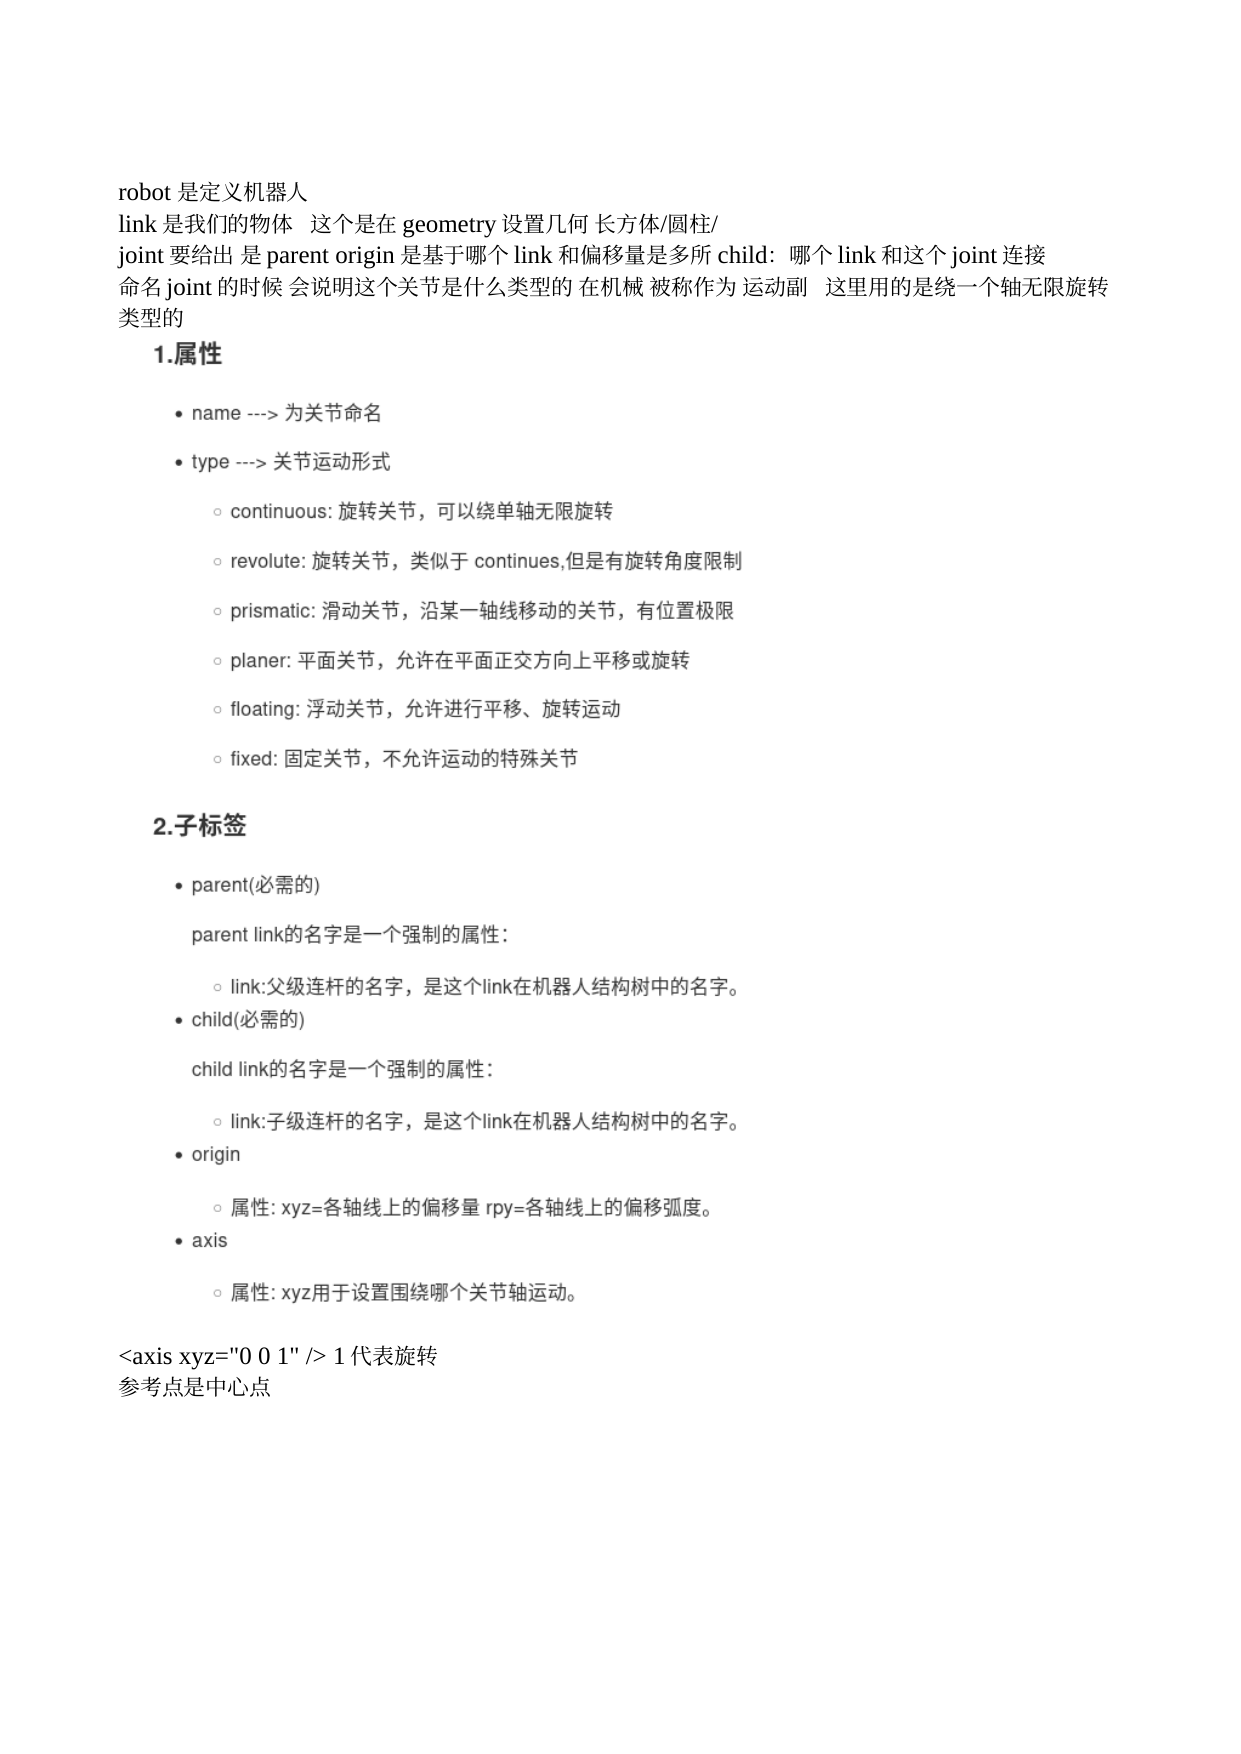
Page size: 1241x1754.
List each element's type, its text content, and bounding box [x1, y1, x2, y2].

text link是我们的物体 这个是在geometry设置几何 长方体/圆柱/ [118, 207, 1122, 238]
text joint要给出 是parent origin是基于哪个link 和偏移量是多所 child：哪个link和这个joint连接 [118, 238, 1122, 270]
text <axis xyz="0 0 1" /> 1代表旋转 [118, 1339, 1122, 1371]
text robot 是定义机器人 [118, 176, 1122, 207]
text 命名joint的时候 会说明这个关节是什么类型的 在机械 被称作为 运动副 这里用的是绕一个轴无限旋转类型的 [118, 270, 1122, 333]
picture [107, 335, 828, 1326]
text 参考点是中心点 [118, 1371, 1122, 1402]
